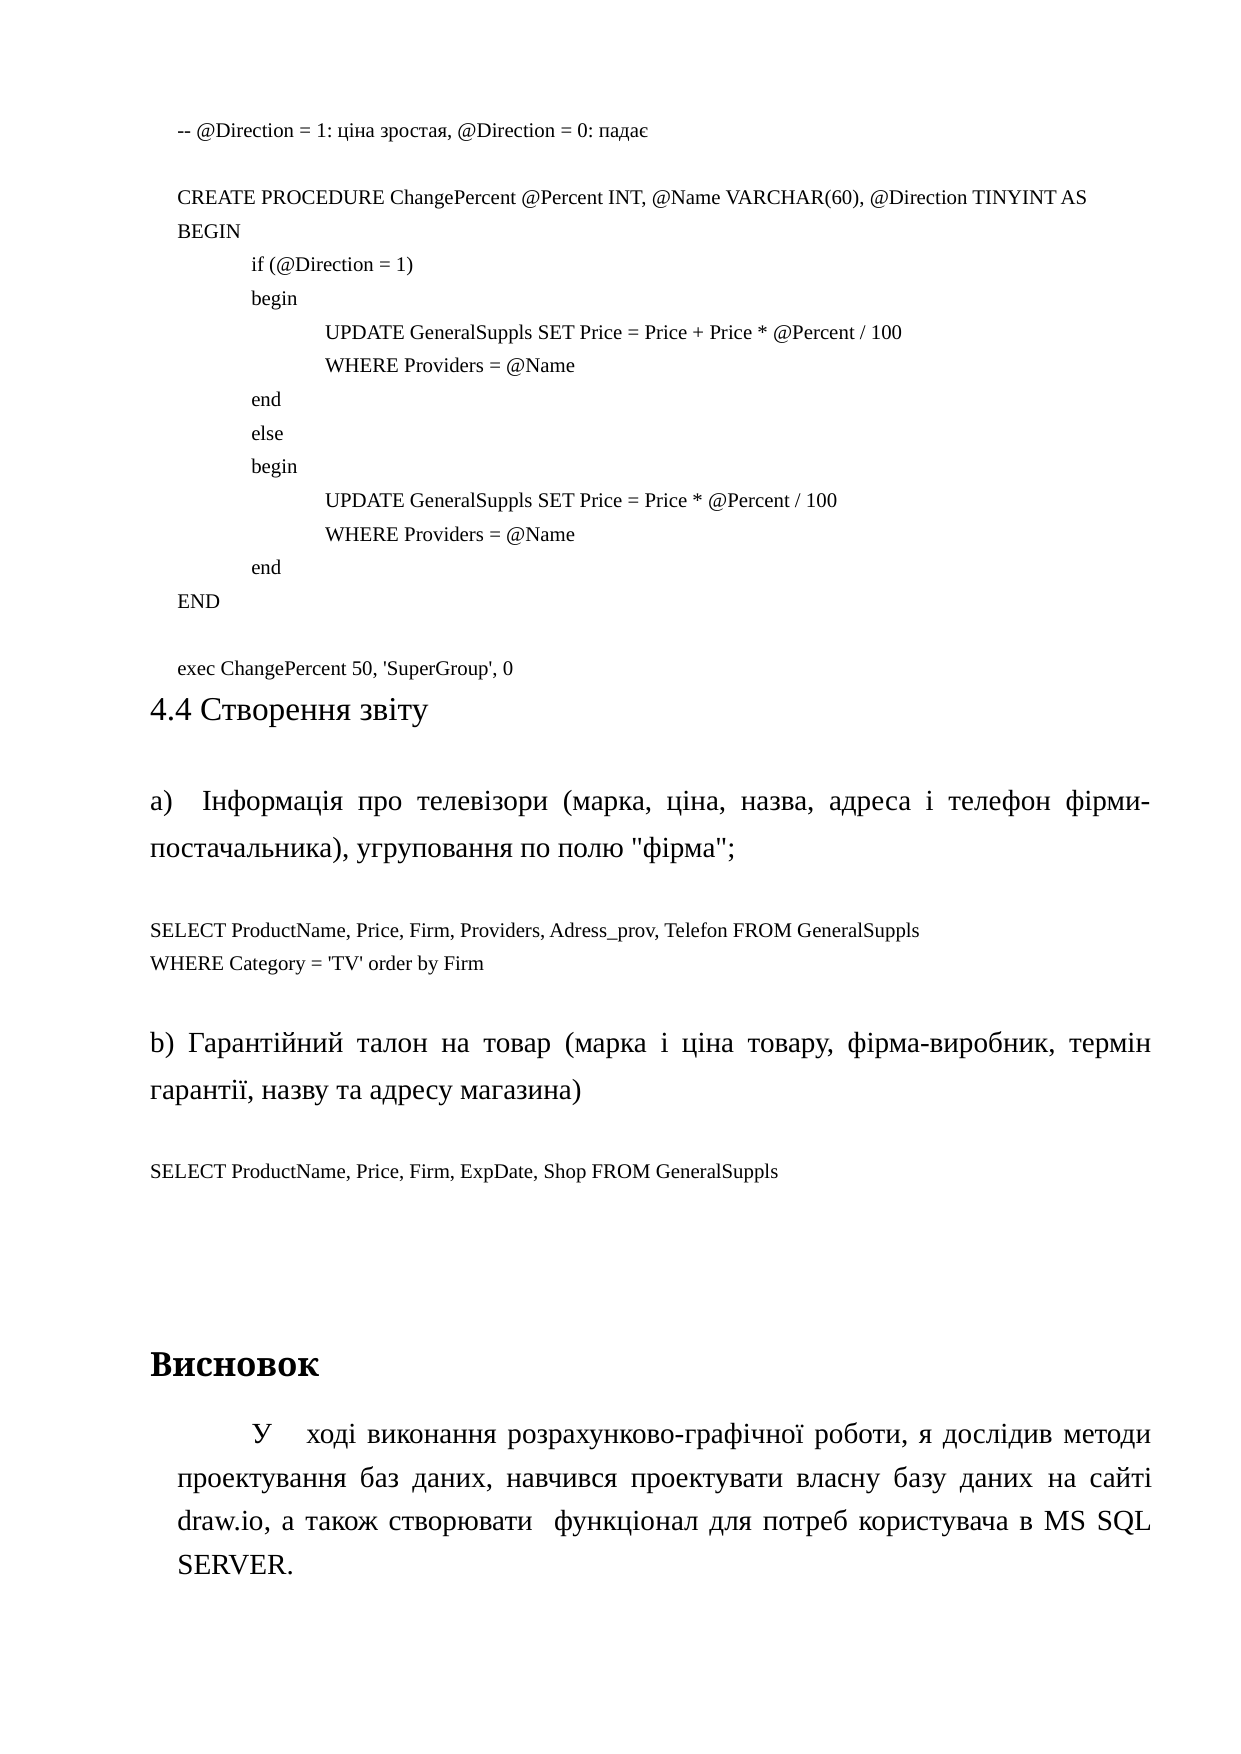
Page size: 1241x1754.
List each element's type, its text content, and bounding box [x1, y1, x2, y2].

text if (@Direction = 1) [177, 252, 1152, 276]
text SELECT ProductName, Price, Firm, Providers, Adress_prov, Telefon FROM GeneralSuppls [150, 917, 1152, 942]
text WHERE Category = 'TV' order by Firm [150, 951, 1152, 975]
text CREATE PROCEDURE ChangePercent @Percent INT, @Name VARCHAR(60), @Direction TINYINT AS [177, 185, 1152, 209]
text Висновок [150, 1346, 1152, 1384]
text -- @Direction = 1: ціна зростая, @Direction = 0: падає [177, 118, 1152, 142]
text else [177, 421, 1152, 444]
text 4.4 Створення звіту [150, 690, 1152, 728]
text begin [177, 454, 1152, 478]
text UPDATE GeneralSuppls SET Price = Price + Price * @Percent / 100 [177, 319, 1152, 344]
text begin [177, 286, 1152, 310]
text WHERE Providers = @Name [177, 521, 1152, 546]
text END [177, 589, 1152, 613]
list ході виконання розрахунково-графічної роботи, я дослідив методи проектування баз даних, навчився проектувати власну базу даних на сайті draw.io, а також створювати функціонал для потреб користувача в MS SQL SERVER. [177, 1416, 1152, 1581]
text SELECT ProductName, Price, Firm, ExpDate, Shop FROM GeneralSuppls [150, 1159, 1152, 1183]
text b) Гарантійний талон на товар (марка і ціна товару, фірма-виробник, термін гарантії, назву та адресу магазина) [150, 1025, 1152, 1105]
text exec ChangePercent 50, 'SuperGroup', 0 [177, 656, 1152, 680]
text a) Інформація про телевізори (марка, ціна, назва, адреса і телефон фірми-постачальника), угруповання по полю "фірма"; [150, 783, 1152, 864]
text BEGIN [177, 219, 1152, 243]
text UPDATE GeneralSuppls SET Price = Price * @Percent / 100 [177, 488, 1152, 512]
text end [177, 555, 1152, 579]
text WHERE Providers = @Name [177, 353, 1152, 377]
text end [177, 387, 1152, 411]
